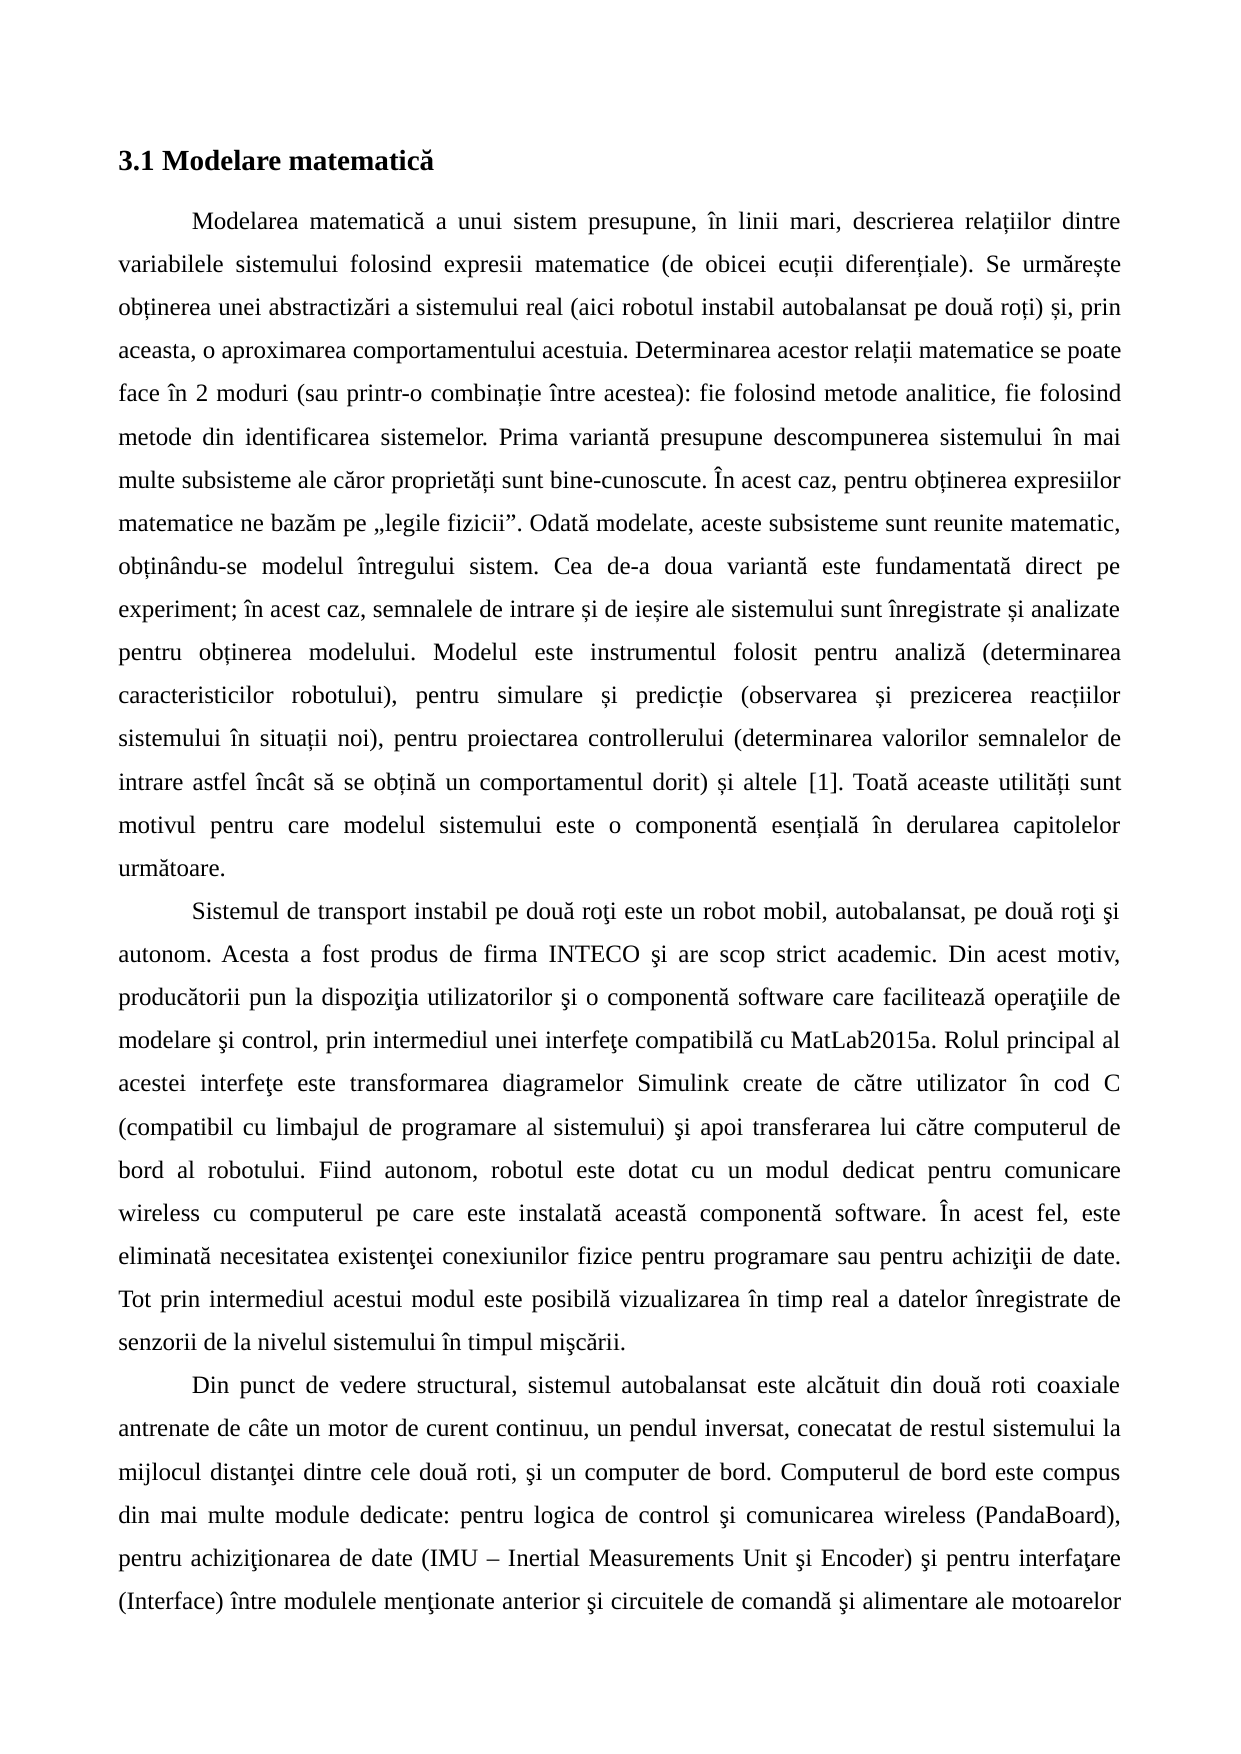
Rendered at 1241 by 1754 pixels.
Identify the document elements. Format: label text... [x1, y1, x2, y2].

text Modelarea matematică a unui sistem presupune, în linii mari, descrierea relațiilor dintre variabilele sistemului folosind expresii matematice (de obicei ecuții diferențiale). Se urmărește obținerea unei abstractizări a sistemului real (aici robotul instabil autobalansat pe două roți) și, prin aceasta, o aproximarea comportamentului acestuia. Determinarea acestor relații matematice se poate face în 2 moduri (sau printr-o combinație între acestea): fie folosind metode analitice, fie folosind metode din identificarea sistemelor. Prima variantă presupune descompunerea sistemului în mai multe subsisteme ale căror proprietăți sunt bine-cunoscute. În acest caz, pentru obținerea expresiilor matematice ne bazăm pe „legile fizicii”. Odată modelate, aceste subsisteme sunt reunite matematic, obținându-se modelul întregului sistem. Cea de-a doua variantă este fundamentată direct pe experiment; în acest caz, semnalele de intrare și de ieșire ale sistemului sunt înregistrate și analizate pentru obținerea modelului. Modelul este instrumentul folosit pentru analiză (determinarea caracteristicilor robotului), pentru simulare și predicție (observarea și prezicerea reacțiilor sistemului în situații noi), pentru proiectarea controllerului (determinarea valorilor semnalelor de intrare astfel încât să se obțină un comportamentul dorit) și altele [1]. Toată aceaste utilități sunt motivul pentru care modelul sistemului este o componentă esențială în derularea capitolelor următoare. [118, 206, 1122, 882]
text Din punct de vedere structural, sistemul autobalansat este alcătuit din două roti coaxiale antrenate de câte un motor de curent continuu, un pendul inversat, conecatat de restul sistemului la mijlocul distanţei dintre cele două roti, şi un computer de bord. Computerul de bord este compus din mai multe module dedicate: pentru logica de control şi comunicarea wireless (PandaBoard), pentru achiziţionarea de date (IMU – Inertial Measurements Unit şi Encoder) şi pentru interfaţare (Interface) între modulele menţionate anterior şi circuitele de comandă şi alimentare ale motoarelor [118, 1370, 1122, 1615]
subtitle 3.1 Modelare matematică [118, 143, 1122, 177]
text Sistemul de transport instabil pe două roţi este un robot mobil, autobalansat, pe două roţi şi autonom. Acesta a fost produs de firma INTECO şi are scop strict academic. Din acest motiv, producătorii pun la dispoziţia utilizatorilor şi o componentă software care facilitează operaţiile de modelare şi control, prin intermediul unei interfeţe compatibilă cu MatLab2015a. Rolul principal al acestei interfeţe este transformarea diagramelor Simulink create de către utilizator în cod C (compatibil cu limbajul de programare al sistemului) şi apoi transferarea lui către computerul de bord al robotului. Fiind autonom, robotul este dotat cu un modul dedicat pentru comunicare wireless cu computerul pe care este instalată această componentă software. În acest fel, este eliminată necesitatea existenţei conexiunilor fizice pentru programare sau pentru achiziţii de date. Tot prin intermediul acestui modul este posibilă vizualizarea în timp real a datelor înregistrate de senzorii de la nivelul sistemului în timpul mişcării. [118, 896, 1122, 1356]
